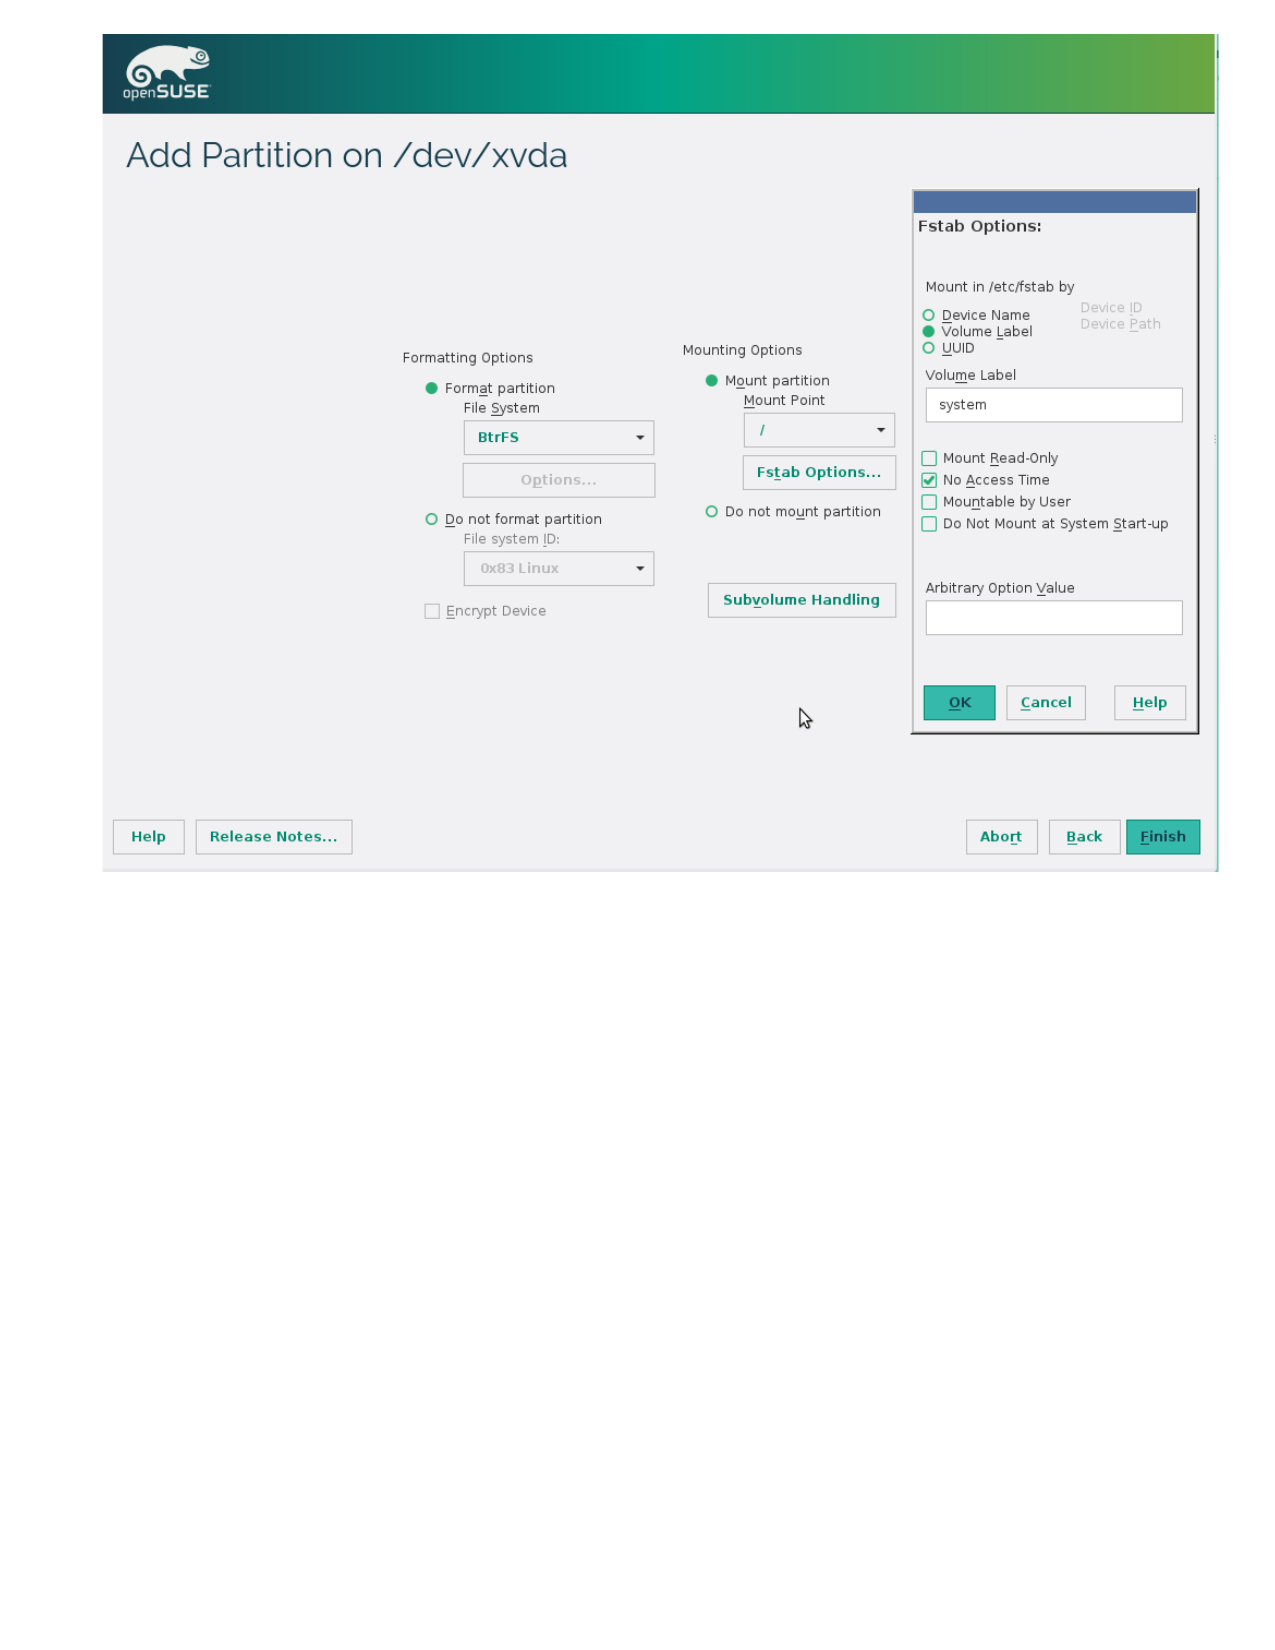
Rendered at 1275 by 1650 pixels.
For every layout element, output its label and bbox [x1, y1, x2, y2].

picture [102, 34, 1219, 872]
